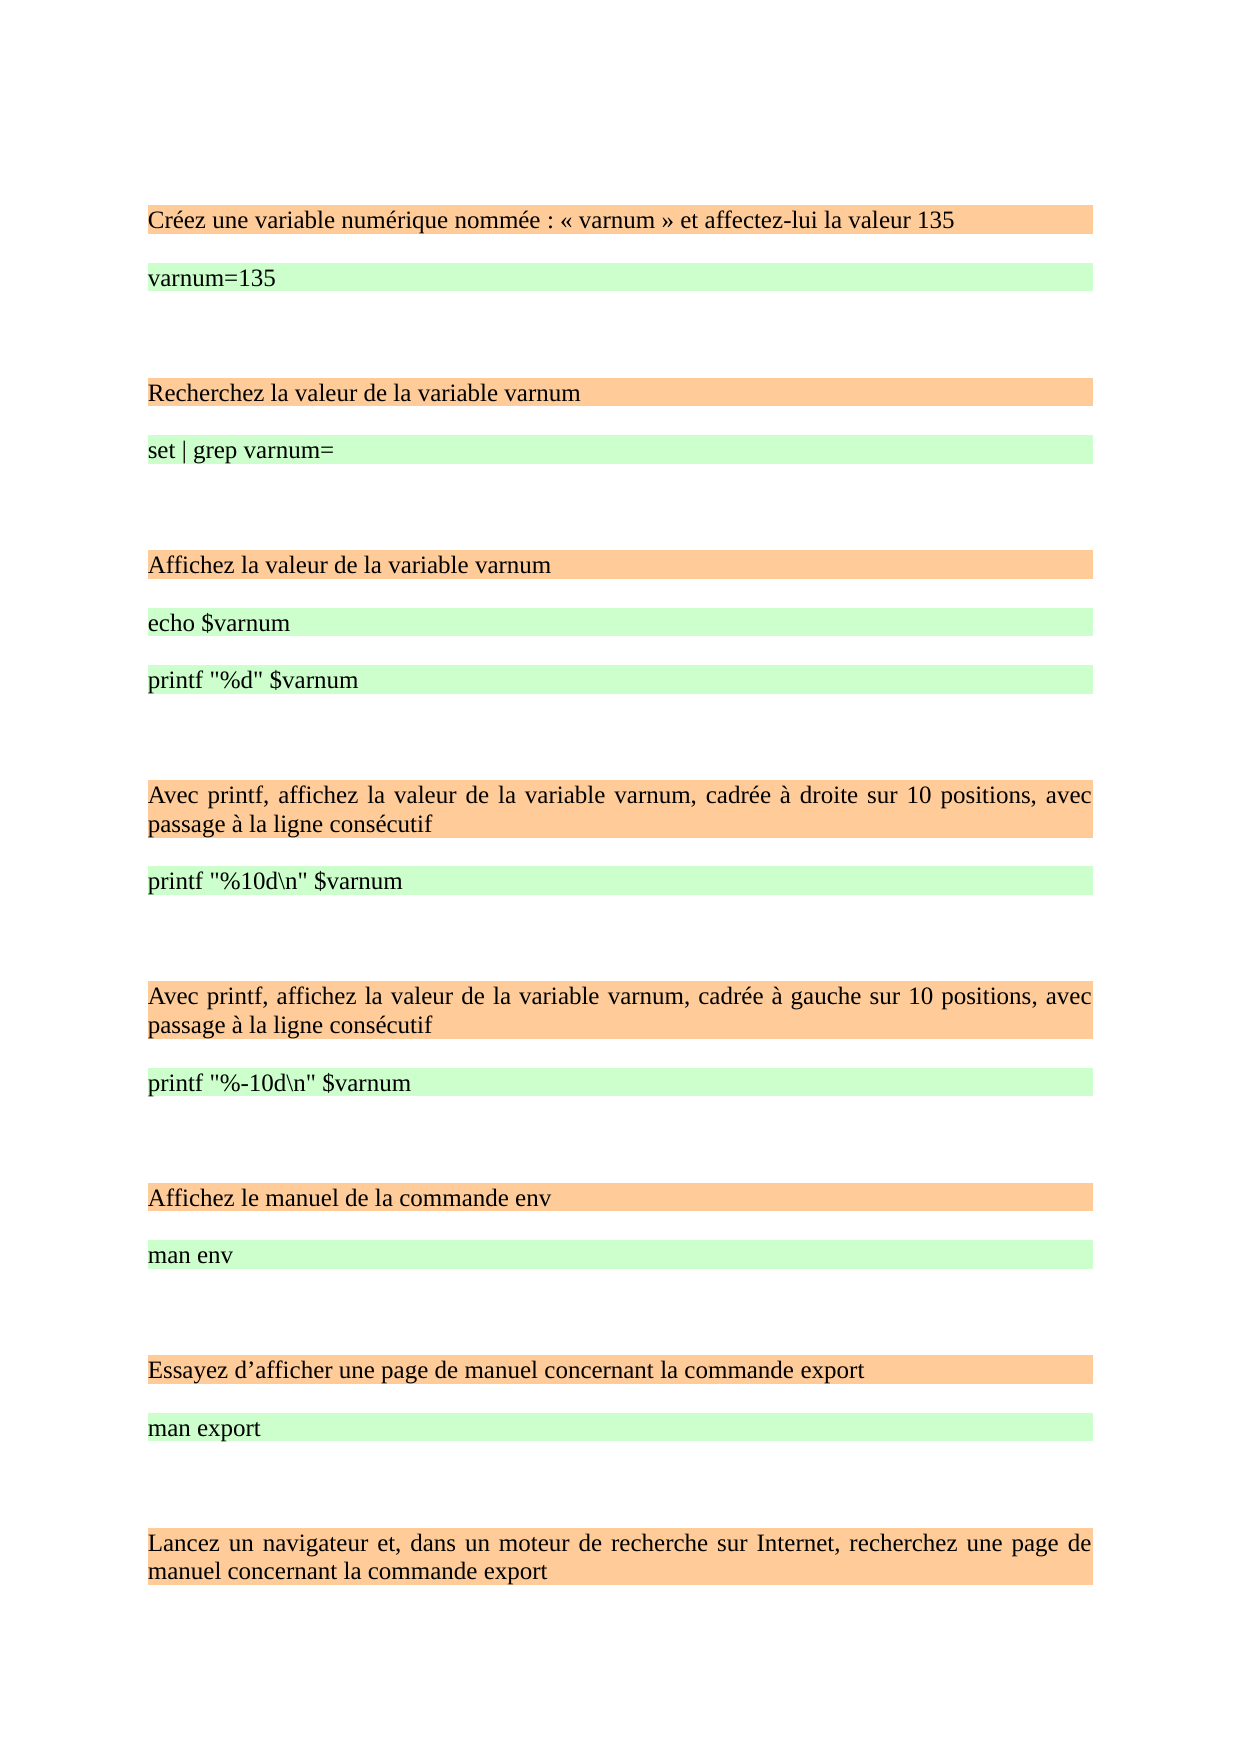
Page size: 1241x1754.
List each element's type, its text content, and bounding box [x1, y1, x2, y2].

text man env [148, 1240, 1093, 1269]
text printf "%d" $varnum [148, 665, 1093, 694]
text Recherchez la valeur de la variable varnum [148, 378, 1093, 406]
text Affichez la valeur de la variable varnum [148, 550, 1093, 579]
text man export [148, 1413, 1093, 1441]
text Lancez un navigateur et, dans un moteur de recherche sur Internet, recherchez une page de manuel concernant la commande export [148, 1528, 1093, 1585]
text set | grep varnum= [148, 435, 1093, 464]
text Avec printf, affichez la valeur de la variable varnum, cadrée à gauche sur 10 positions, avec passage à la ligne consécutif [148, 981, 1093, 1039]
text Créez une variable numérique nommée : « varnum » et affectez-lui la valeur 135 [148, 205, 1093, 234]
text echo $varnum [148, 608, 1093, 636]
text varnum=135 [148, 263, 1093, 291]
text Affichez le manuel de la commande env [148, 1183, 1093, 1211]
text Essayez d’afficher une page de manuel concernant la commande export [148, 1355, 1093, 1384]
text printf "%-10d\n" $varnum [148, 1068, 1093, 1096]
text Avec printf, affichez la valeur de la variable varnum, cadrée à droite sur 10 positions, avec passage à la ligne consécutif [148, 780, 1093, 838]
text printf "%10d\n" $varnum [148, 866, 1093, 895]
